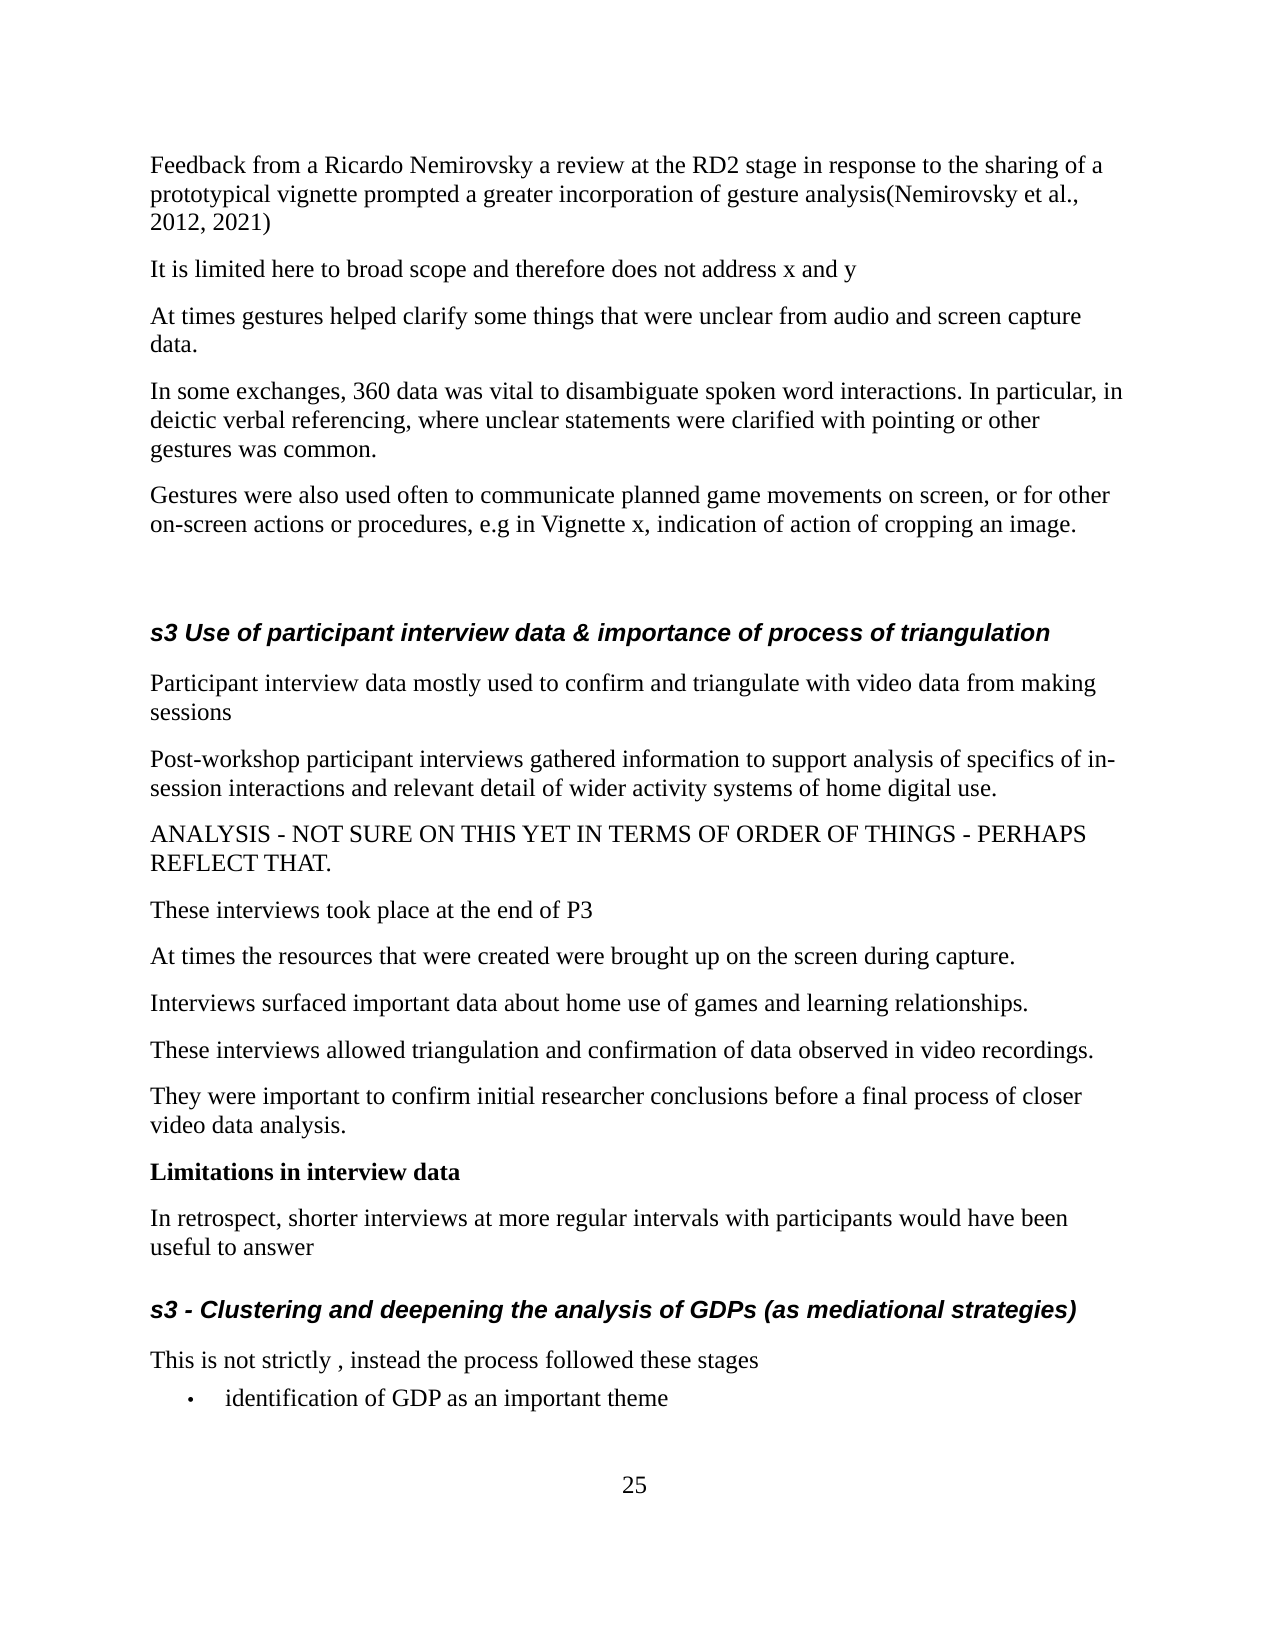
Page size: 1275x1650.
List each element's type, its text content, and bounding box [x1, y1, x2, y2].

text This is not strictly , instead the process followed these stages [150, 1345, 1125, 1374]
text In retrospect, shorter interviews at more regular intervals with participants would have been useful to answer [150, 1203, 1125, 1261]
text At times the resources that were created were brought up on the screen during capture. [150, 941, 1125, 970]
text These interviews allowed triangulation and confirmation of data observed in video recordings. [150, 1035, 1125, 1063]
text Feedback from a Ricardo Nemirovsky a review at the RD2 stage in response to the sharing of a prototypical vignette prompted a greater incorporation of gesture analysis(Nemirovsky et al., 2012, 2021) [150, 150, 1125, 236]
text Gestures were also used often to communicate planned game movements on screen, or for other on-screen actions or procedures, e.g in Vignette x, indication of action of cropping an image. [150, 480, 1125, 538]
text They were important to confirm initial researcher conclusions before a final process of closer video data analysis. [150, 1081, 1125, 1139]
list identification of GDP as an important theme [187, 1383, 1125, 1411]
text At times gestures helped clarify some things that were unclear from audio and screen capture data. [150, 301, 1125, 358]
text These interviews took place at the end of P3 [150, 895, 1125, 923]
subtitle s3 Use of participant interview data & importance of process of triangulation [150, 618, 1125, 647]
text It is limited here to broad scope and therefore does not address x and y [150, 254, 1125, 283]
text Interviews surfaced important data about home use of games and learning relationships. [150, 988, 1125, 1017]
text ANALYSIS - NOT SURE ON THIS YET IN TERMS OF ORDER OF THINGS - PERHAPS REFLECT THAT. [150, 819, 1125, 877]
text Post-workshop participant interviews gathered information to support analysis of specifics of in-session interactions and relevant detail of wider activity systems of home digital use. [150, 744, 1125, 801]
text Participant interview data mostly used to confirm and triangulate with video data from making sessions [150, 668, 1125, 726]
text Limitations in interview data [150, 1157, 1125, 1186]
subtitle s3 - Clustering and deepening the analysis of GDPs (as mediational strategies) [150, 1295, 1125, 1323]
text In some exchanges, 360 data was vital to disambiguate spoken word interactions. In particular, in deictic verbal referencing, where unclear statements were clarified with pointing or other gestures was common. [150, 376, 1125, 462]
